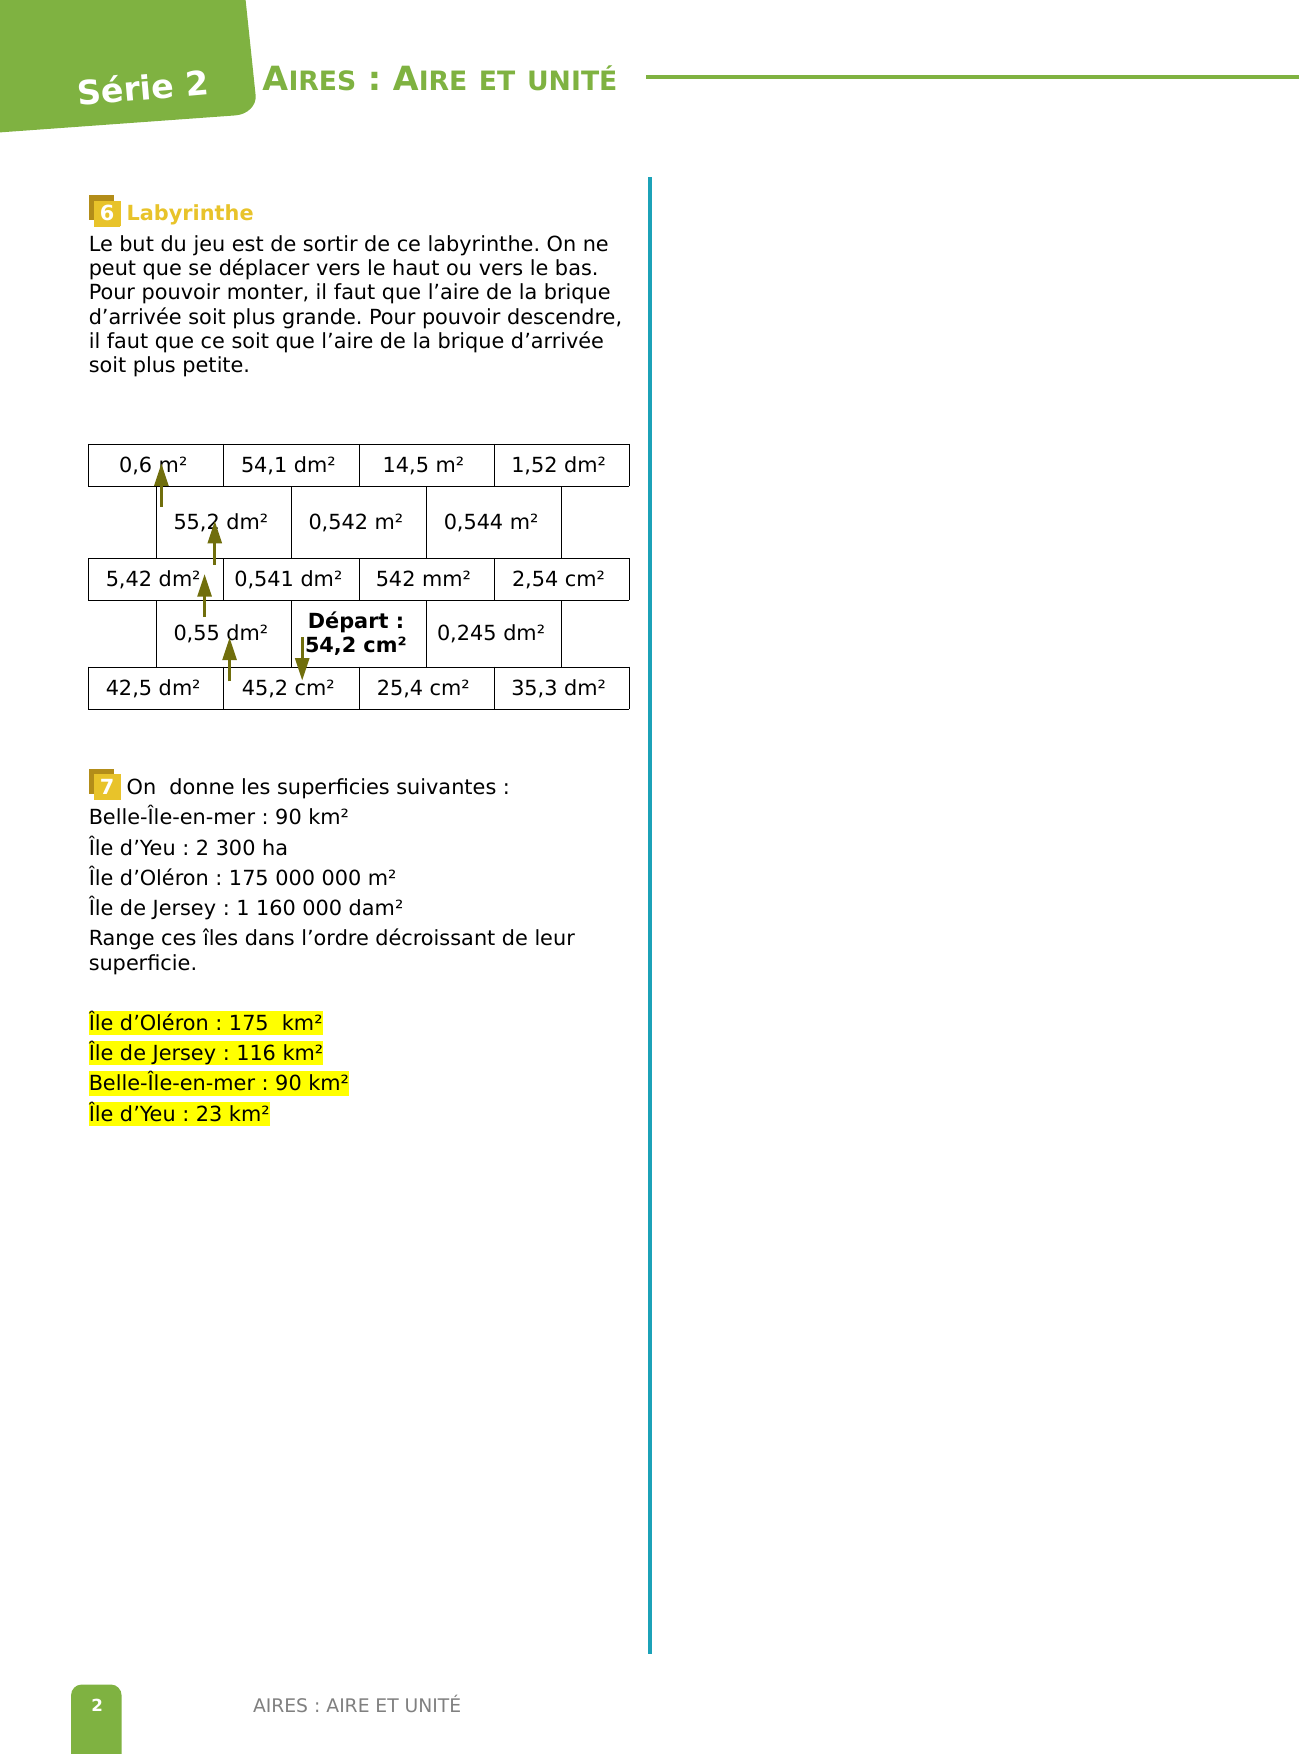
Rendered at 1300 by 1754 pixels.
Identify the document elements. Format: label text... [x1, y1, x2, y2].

table_cell [562, 487, 629, 558]
table_cell 0,544 m² [427, 487, 561, 558]
table_cell 45,2 cm² [224, 668, 359, 709]
subtitle Belle-Île-en-mer : 90 km² [88, 805, 623, 830]
table_cell 2,54 cm² [495, 559, 629, 600]
table_cell 55,2 dm² [157, 487, 291, 558]
subtitle Labyrinthe [114, 195, 629, 226]
table_cell [562, 601, 629, 667]
table_cell 35,3 dm² [495, 668, 629, 709]
table_cell [89, 601, 156, 667]
subtitle Belle-Île-en-mer : 90 km² [349, 1071, 623, 1096]
table_header 0,6 m² [89, 445, 223, 486]
subtitle Île d’Yeu : 23 km² [270, 1102, 623, 1126]
subtitle Île d’Oléron : 175 000 000 m² [88, 866, 623, 890]
subtitle Île d’Oléron : 175 km² [323, 1011, 623, 1035]
table_header 1,52 dm² [495, 445, 629, 486]
subtitle Île de Jersey : 116 km² [323, 1041, 623, 1065]
table_cell 0,55 dm² [157, 601, 291, 667]
table_cell Départ : 54,2 cm² [292, 601, 426, 667]
subtitle On donne les superficies suivantes : [88, 768, 629, 799]
table_cell [89, 487, 156, 558]
table_cell 0,541 dm² [224, 559, 359, 600]
table_header 54,1 dm² [224, 445, 359, 486]
table_header 14,5 m² [360, 445, 494, 486]
subtitle Le but du jeu est de sortir de ce labyrinthe. On ne peut que se déplacer vers le haut ou vers le bas. Pour pouvoir monter, il faut que l’aire de la brique d’arrivée soit plus grande. Pour pouvoir descendre, il faut que ce soit que l’aire de la brique d’arrivée soit plus petite. [88, 232, 623, 377]
table_cell 42,5 dm² [89, 668, 223, 709]
table_cell 542 mm² [360, 559, 494, 600]
table_cell 25,4 cm² [360, 668, 494, 709]
subtitle Range ces îles dans l’ordre décroissant de leur superficie. [88, 926, 623, 975]
subtitle Île d’Yeu : 2 300 ha [88, 836, 623, 860]
table_cell 0,245 dm² [427, 601, 561, 667]
subtitle Île de Jersey : 1 160 000 dam² [88, 896, 623, 920]
table_cell 5,42 dm² [89, 559, 223, 600]
table_cell 0,542 m² [292, 487, 426, 558]
